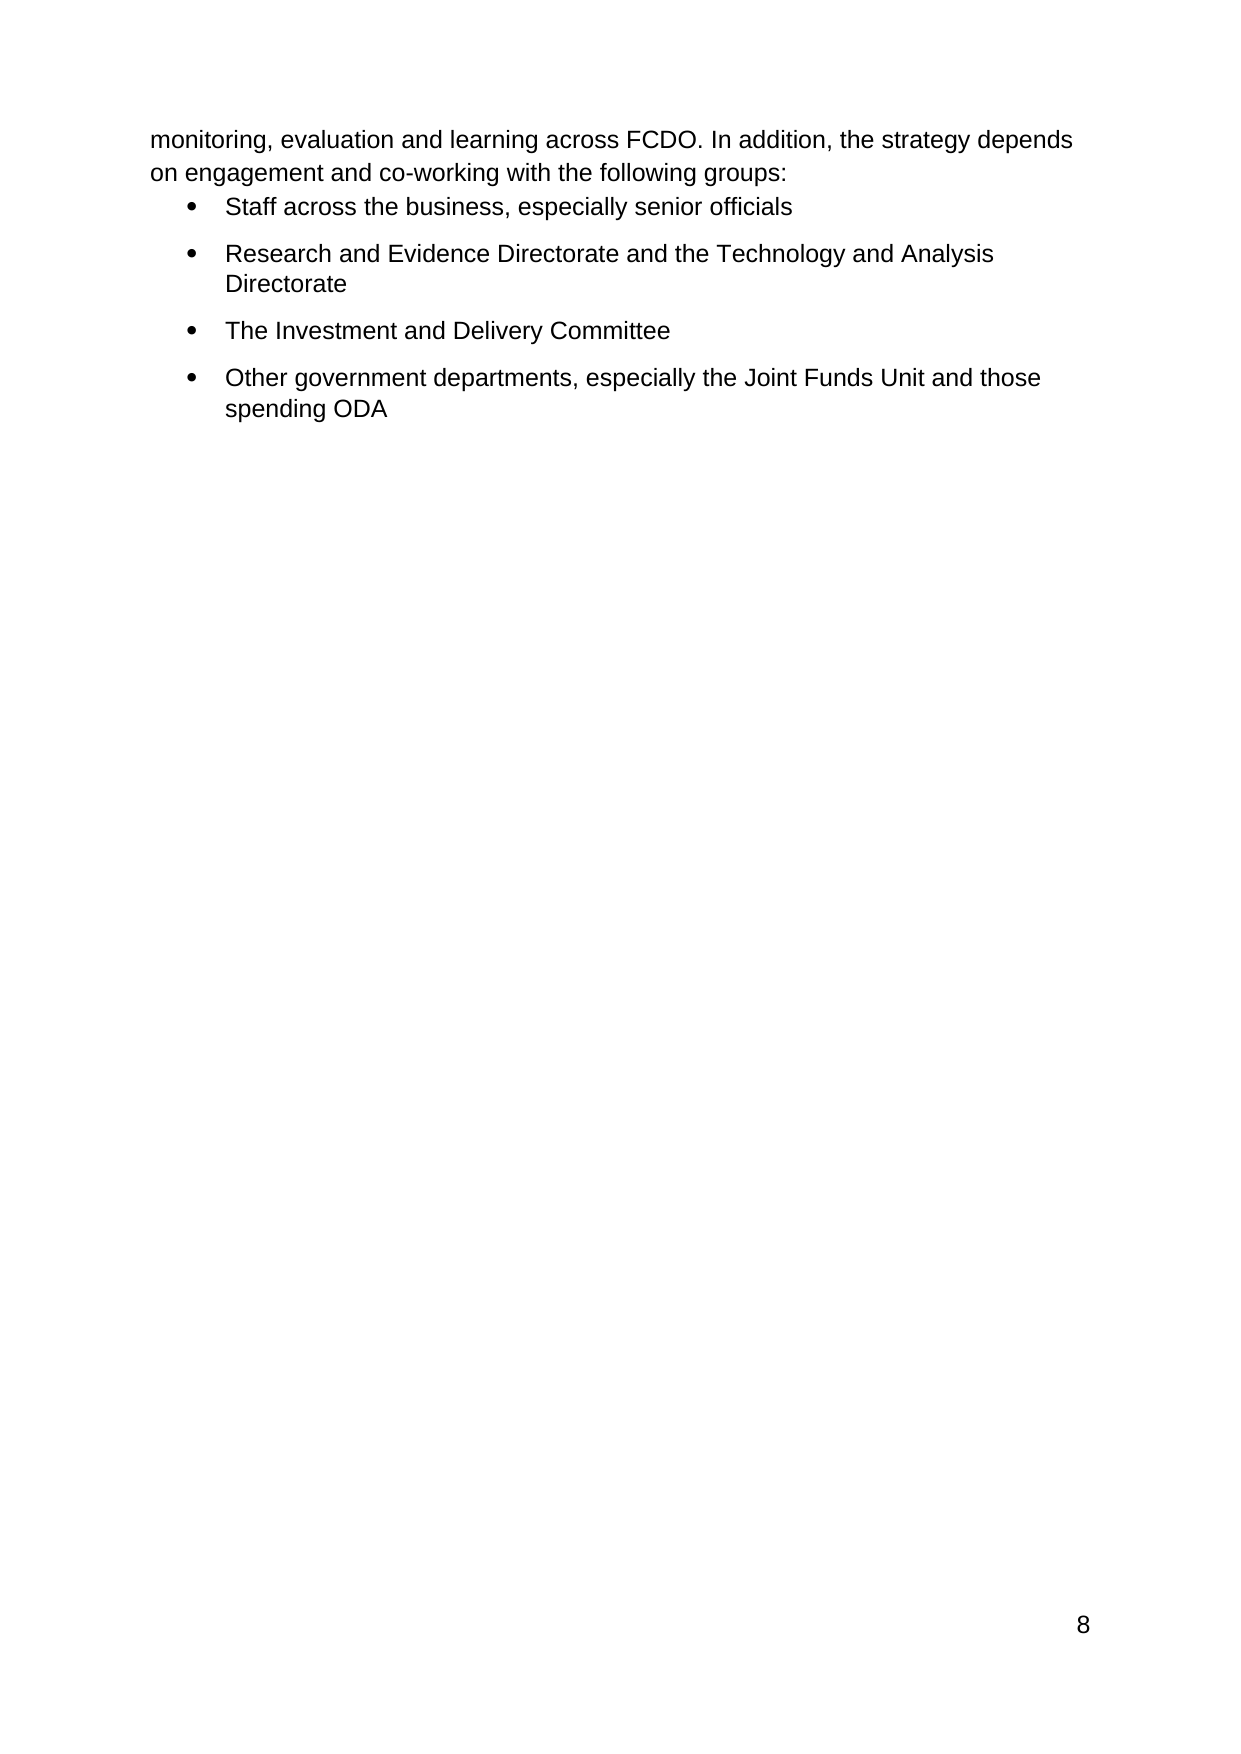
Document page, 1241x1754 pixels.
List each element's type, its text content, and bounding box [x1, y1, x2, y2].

list The Investment and Delivery Committee [187, 316, 1090, 345]
list Other government departments, especially the Joint Funds Unit and those spending ODA [187, 363, 1090, 423]
list Research and Evidence Directorate and the Technology and Analysis Directorate [187, 239, 1090, 298]
text monitoring, evaluation and learning across FCDO. In addition, the strategy depends on engagement and co-working with the following groups: [150, 125, 1090, 187]
list Staff across the business, especially senior officials [187, 191, 1090, 220]
